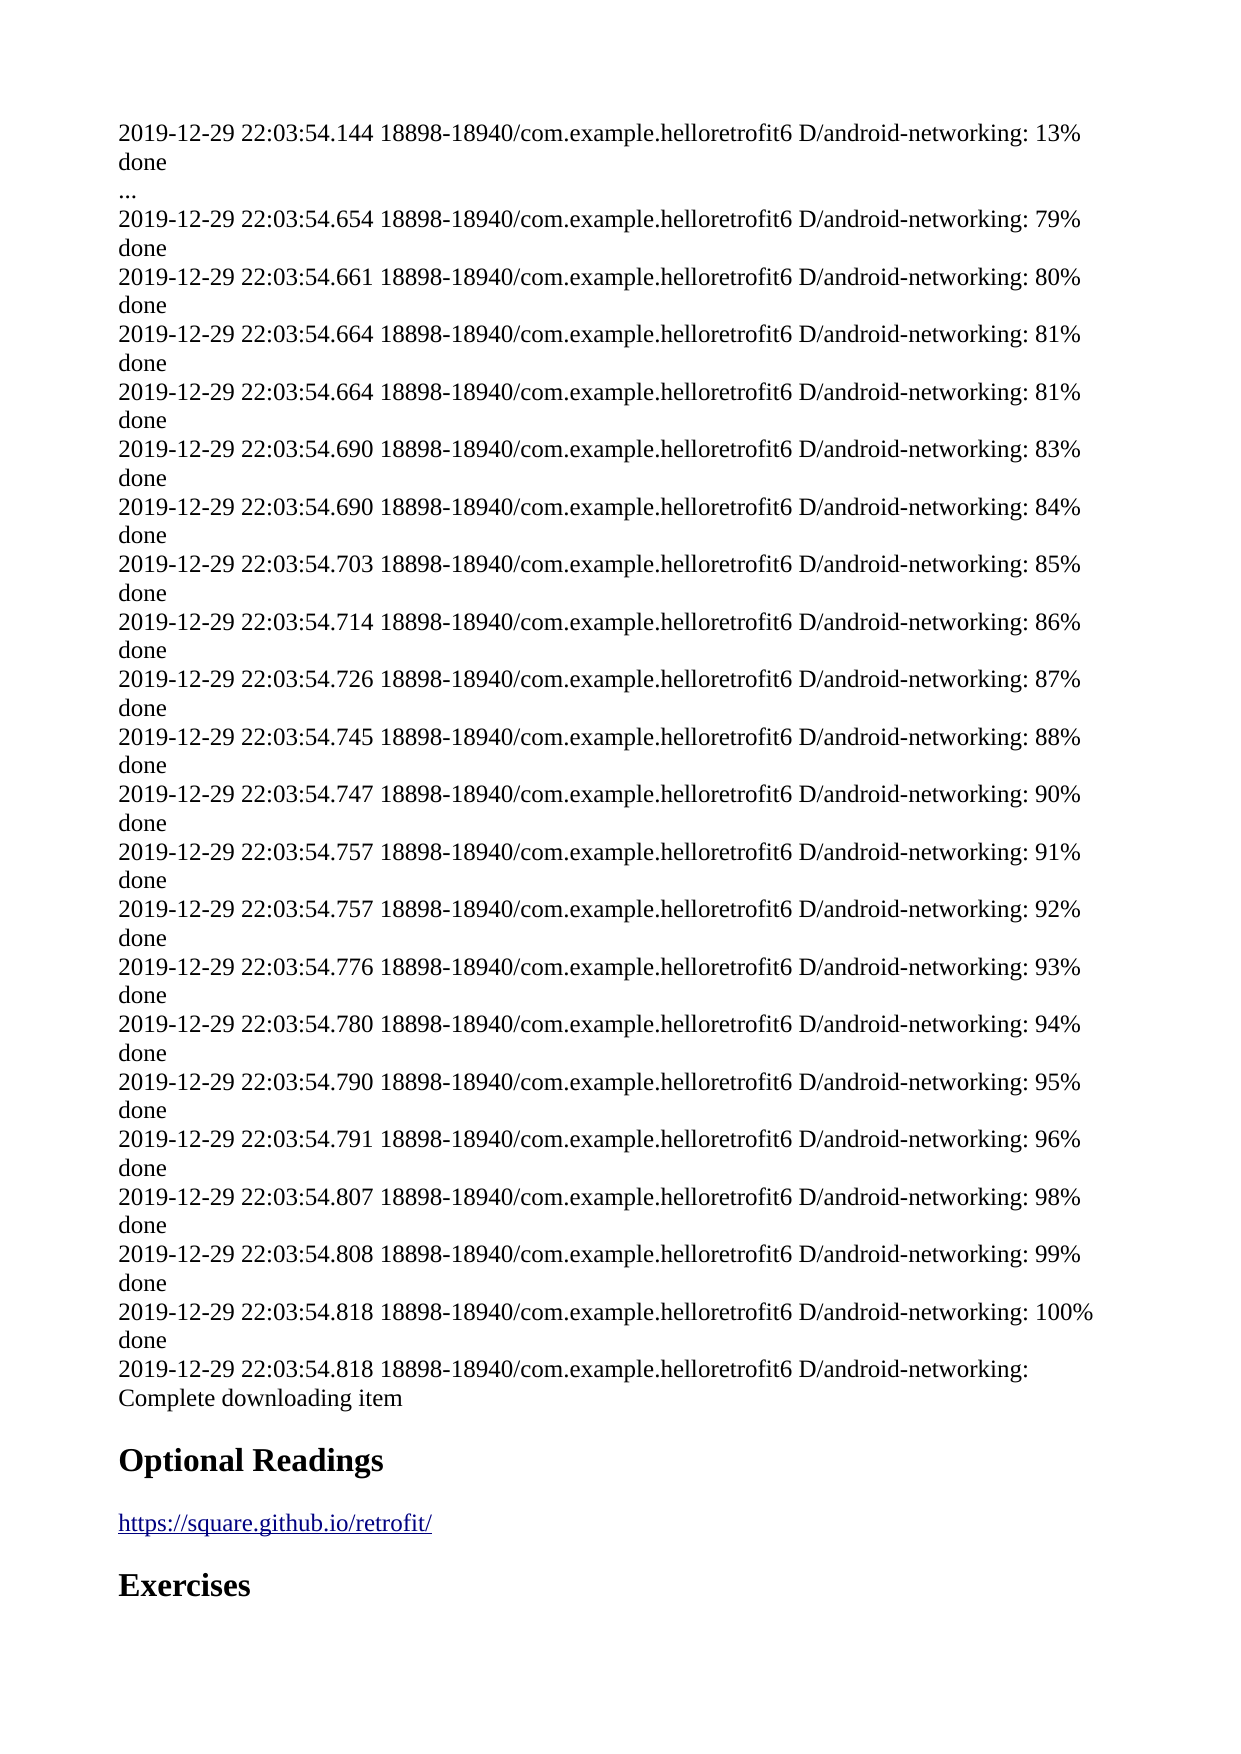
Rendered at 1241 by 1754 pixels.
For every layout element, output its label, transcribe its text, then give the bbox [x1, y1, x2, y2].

text 2019-12-29 22:03:54.791 18898-18940/com.example.helloretrofit6 D/android-networking: 96% done [118, 1124, 1122, 1182]
text 2019-12-29 22:03:54.144 18898-18940/com.example.helloretrofit6 D/android-networking: 13% done [118, 118, 1122, 176]
text 2019-12-29 22:03:54.703 18898-18940/com.example.helloretrofit6 D/android-networking: 85% done [118, 549, 1122, 607]
text Exercises [118, 1565, 1122, 1603]
text Optional Readings [118, 1441, 1122, 1479]
text 2019-12-29 22:03:54.690 18898-18940/com.example.helloretrofit6 D/android-networking: 83% done [118, 434, 1122, 492]
text 2019-12-29 22:03:54.661 18898-18940/com.example.helloretrofit6 D/android-networking: 80% done [118, 262, 1122, 319]
text 2019-12-29 22:03:54.664 18898-18940/com.example.helloretrofit6 D/android-networking: 81% done [118, 319, 1122, 377]
text 2019-12-29 22:03:54.654 18898-18940/com.example.helloretrofit6 D/android-networking: 79% done [118, 204, 1122, 262]
text https://square.github.io/retrofit/ [118, 1508, 1122, 1536]
text 2019-12-29 22:03:54.807 18898-18940/com.example.helloretrofit6 D/android-networking: 98% done [118, 1182, 1122, 1239]
text 2019-12-29 22:03:54.745 18898-18940/com.example.helloretrofit6 D/android-networking: 88% done [118, 722, 1122, 779]
text ... [118, 176, 1122, 204]
text 2019-12-29 22:03:54.714 18898-18940/com.example.helloretrofit6 D/android-networking: 86% done [118, 607, 1122, 664]
text 2019-12-29 22:03:54.776 18898-18940/com.example.helloretrofit6 D/android-networking: 93% done [118, 952, 1122, 1009]
text 2019-12-29 22:03:54.808 18898-18940/com.example.helloretrofit6 D/android-networking: 99% done [118, 1239, 1122, 1297]
text 2019-12-29 22:03:54.757 18898-18940/com.example.helloretrofit6 D/android-networking: 92% done [118, 894, 1122, 952]
text 2019-12-29 22:03:54.690 18898-18940/com.example.helloretrofit6 D/android-networking: 84% done [118, 492, 1122, 549]
text 2019-12-29 22:03:54.790 18898-18940/com.example.helloretrofit6 D/android-networking: 95% done [118, 1067, 1122, 1124]
text 2019-12-29 22:03:54.664 18898-18940/com.example.helloretrofit6 D/android-networking: 81% done [118, 377, 1122, 434]
text 2019-12-29 22:03:54.818 18898-18940/com.example.helloretrofit6 D/android-networking: 100% done [118, 1297, 1122, 1354]
text 2019-12-29 22:03:54.747 18898-18940/com.example.helloretrofit6 D/android-networking: 90% done [118, 779, 1122, 837]
text 2019-12-29 22:03:54.818 18898-18940/com.example.helloretrofit6 D/android-networking: Complete downloading item [118, 1354, 1122, 1412]
text 2019-12-29 22:03:54.757 18898-18940/com.example.helloretrofit6 D/android-networking: 91% done [118, 837, 1122, 894]
text 2019-12-29 22:03:54.726 18898-18940/com.example.helloretrofit6 D/android-networking: 87% done [118, 664, 1122, 722]
text 2019-12-29 22:03:54.780 18898-18940/com.example.helloretrofit6 D/android-networking: 94% done [118, 1009, 1122, 1067]
